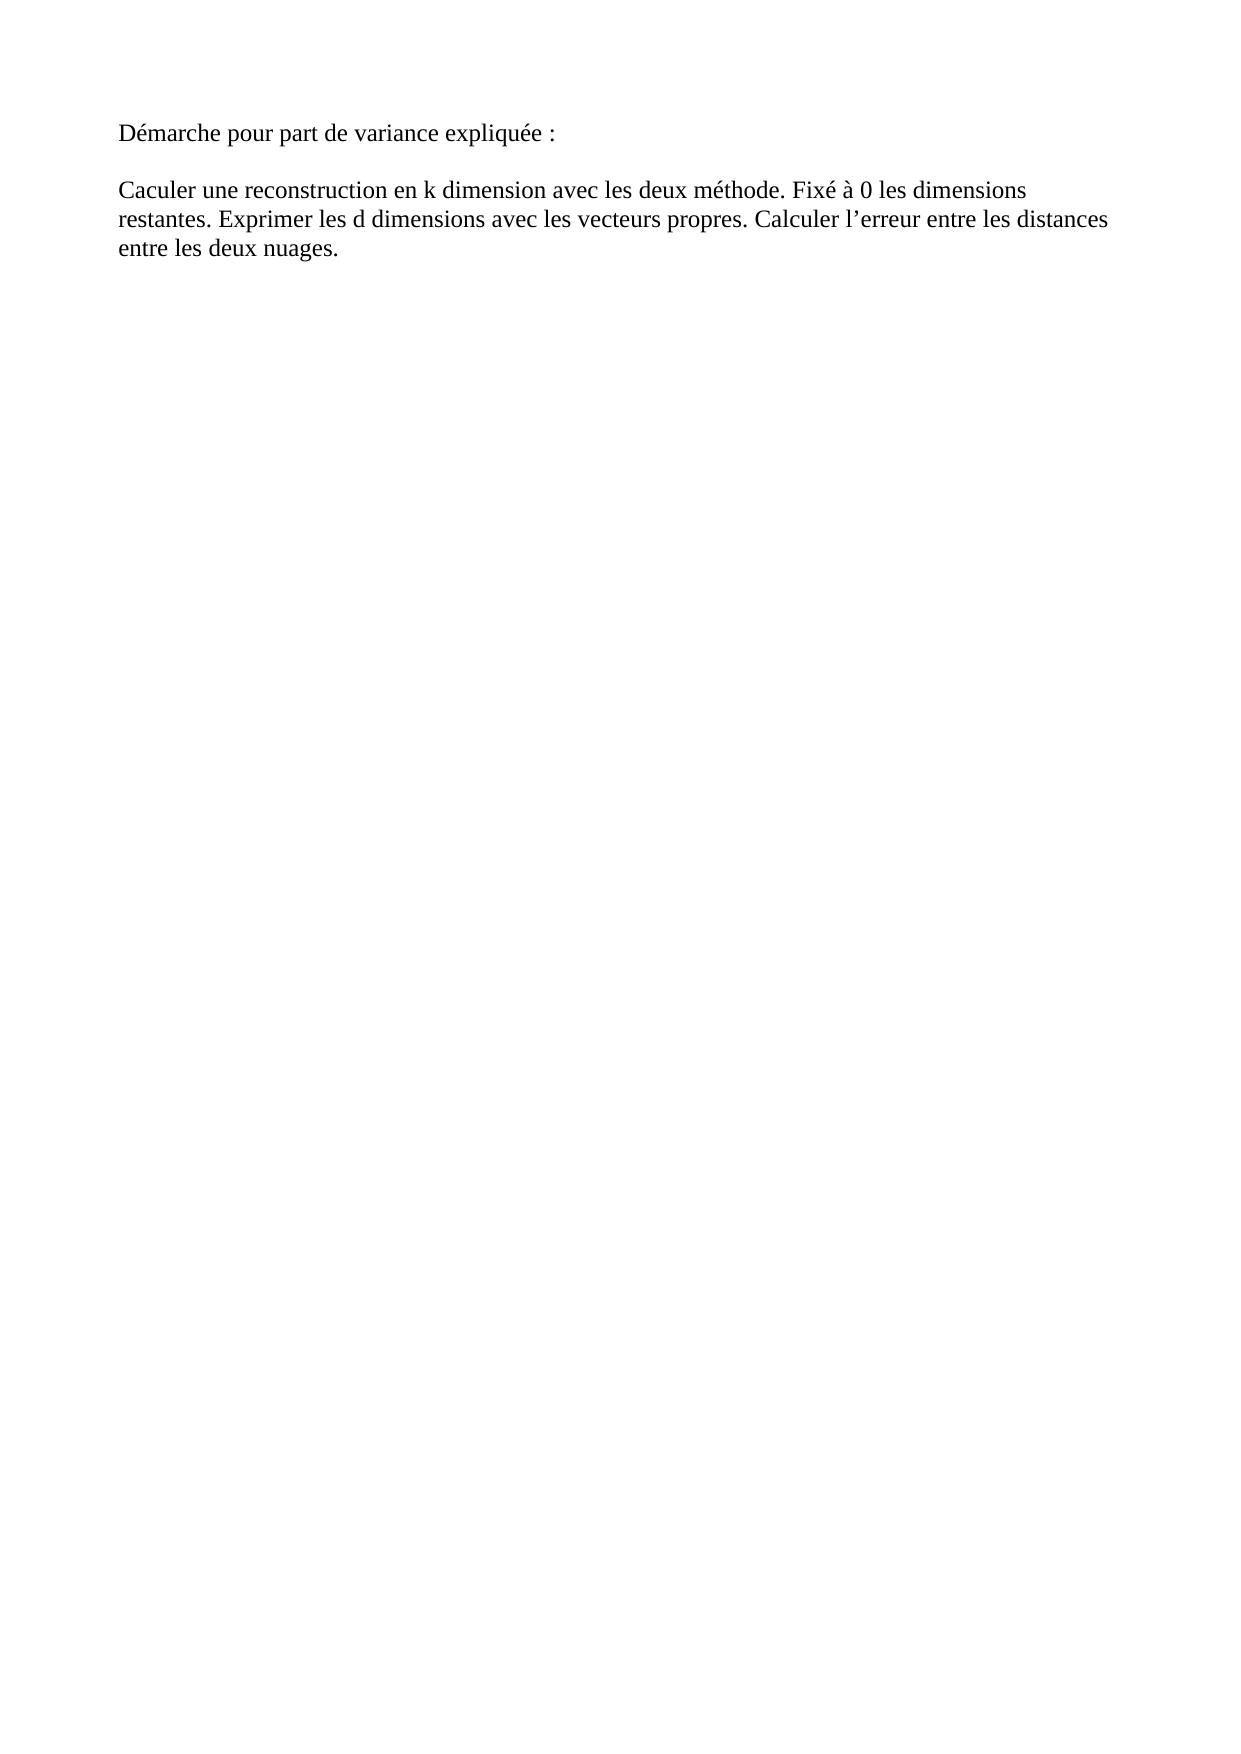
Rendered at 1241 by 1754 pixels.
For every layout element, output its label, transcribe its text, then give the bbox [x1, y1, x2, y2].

text Caculer une reconstruction en k dimension avec les deux méthode. Fixé à 0 les dimensions restantes. Exprimer les d dimensions avec les vecteurs propres. Calculer l’erreur entre les distances entre les deux nuages. [118, 176, 1122, 262]
text Démarche pour part de variance expliquée : [118, 118, 1122, 147]
